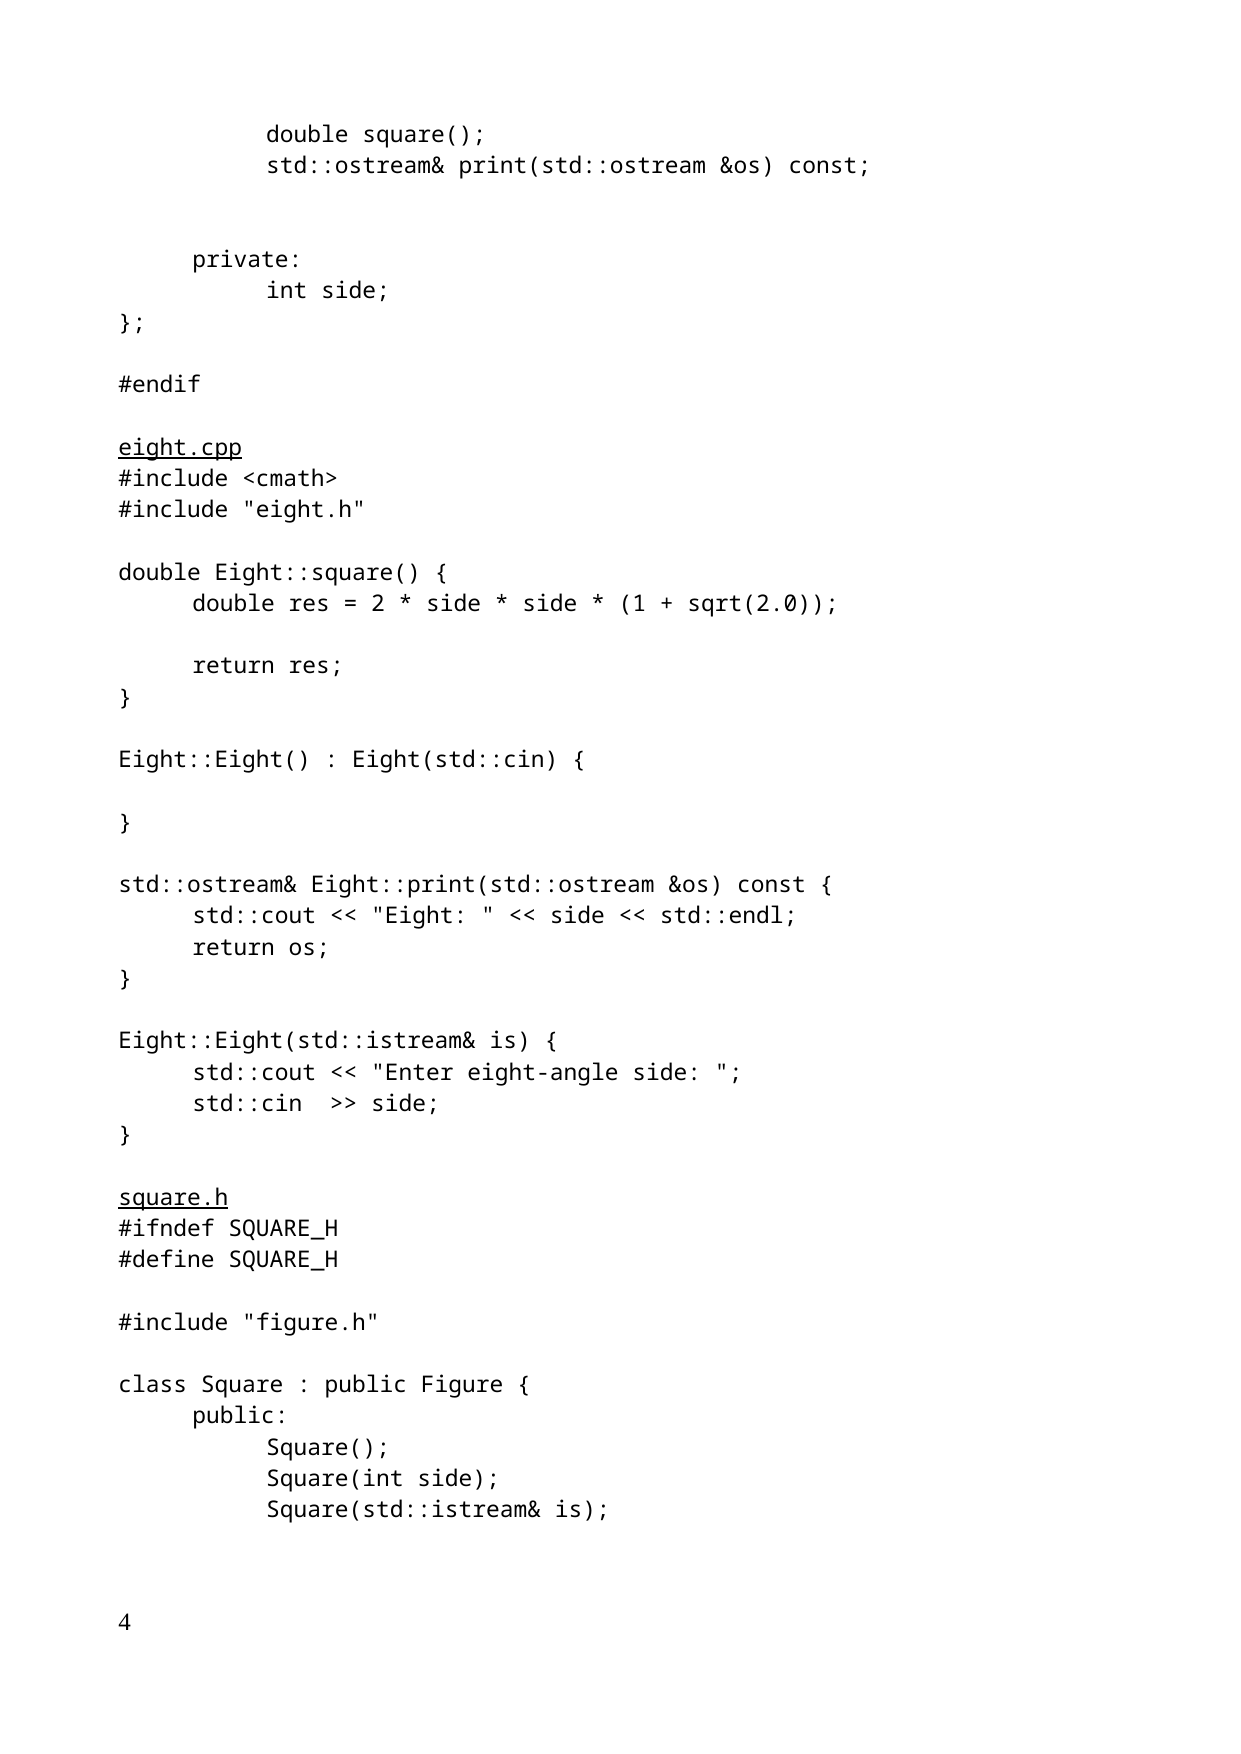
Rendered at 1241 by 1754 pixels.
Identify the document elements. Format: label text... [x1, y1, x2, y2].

text Eight::Eight(std::istream& is) { [118, 1024, 1122, 1056]
text public: [118, 1399, 1122, 1431]
text std::cout << "Eight: " << side << std::endl; [118, 899, 1122, 931]
text #endif [118, 368, 1122, 399]
text std::ostream& print(std::ostream &os) const; [118, 149, 1122, 181]
text } [118, 681, 1122, 712]
text #include "eight.h" [118, 493, 1122, 524]
text square.h [118, 1181, 1122, 1212]
text return os; [118, 931, 1122, 962]
text } [118, 1118, 1122, 1149]
text int side; [118, 274, 1122, 306]
text #define SQUARE_H [118, 1243, 1122, 1274]
text } [118, 806, 1122, 837]
text double Eight::square() { [118, 556, 1122, 587]
text double square(); [118, 118, 1122, 149]
text std::cout << "Enter eight-angle side: "; [118, 1056, 1122, 1087]
text #ifndef SQUARE_H [118, 1212, 1122, 1243]
text class Square : public Figure { [118, 1368, 1122, 1399]
text }; [118, 306, 1122, 337]
text Square(); [118, 1431, 1122, 1462]
text Square(std::istream& is); [118, 1493, 1122, 1524]
text eight.cpp [118, 431, 1122, 462]
text Eight::Eight() : Eight(std::cin) { [118, 743, 1122, 774]
text } [118, 962, 1122, 993]
text Square(int side); [118, 1462, 1122, 1493]
text #include "figure.h" [118, 1306, 1122, 1337]
text std::ostream& Eight::print(std::ostream &os) const { [118, 868, 1122, 899]
text double res = 2 * side * side * (1 + sqrt(2.0)); [118, 587, 1122, 618]
text #include <cmath> [118, 462, 1122, 493]
text std::cin >> side; [118, 1087, 1122, 1118]
text return res; [118, 649, 1122, 681]
text private: [118, 243, 1122, 274]
